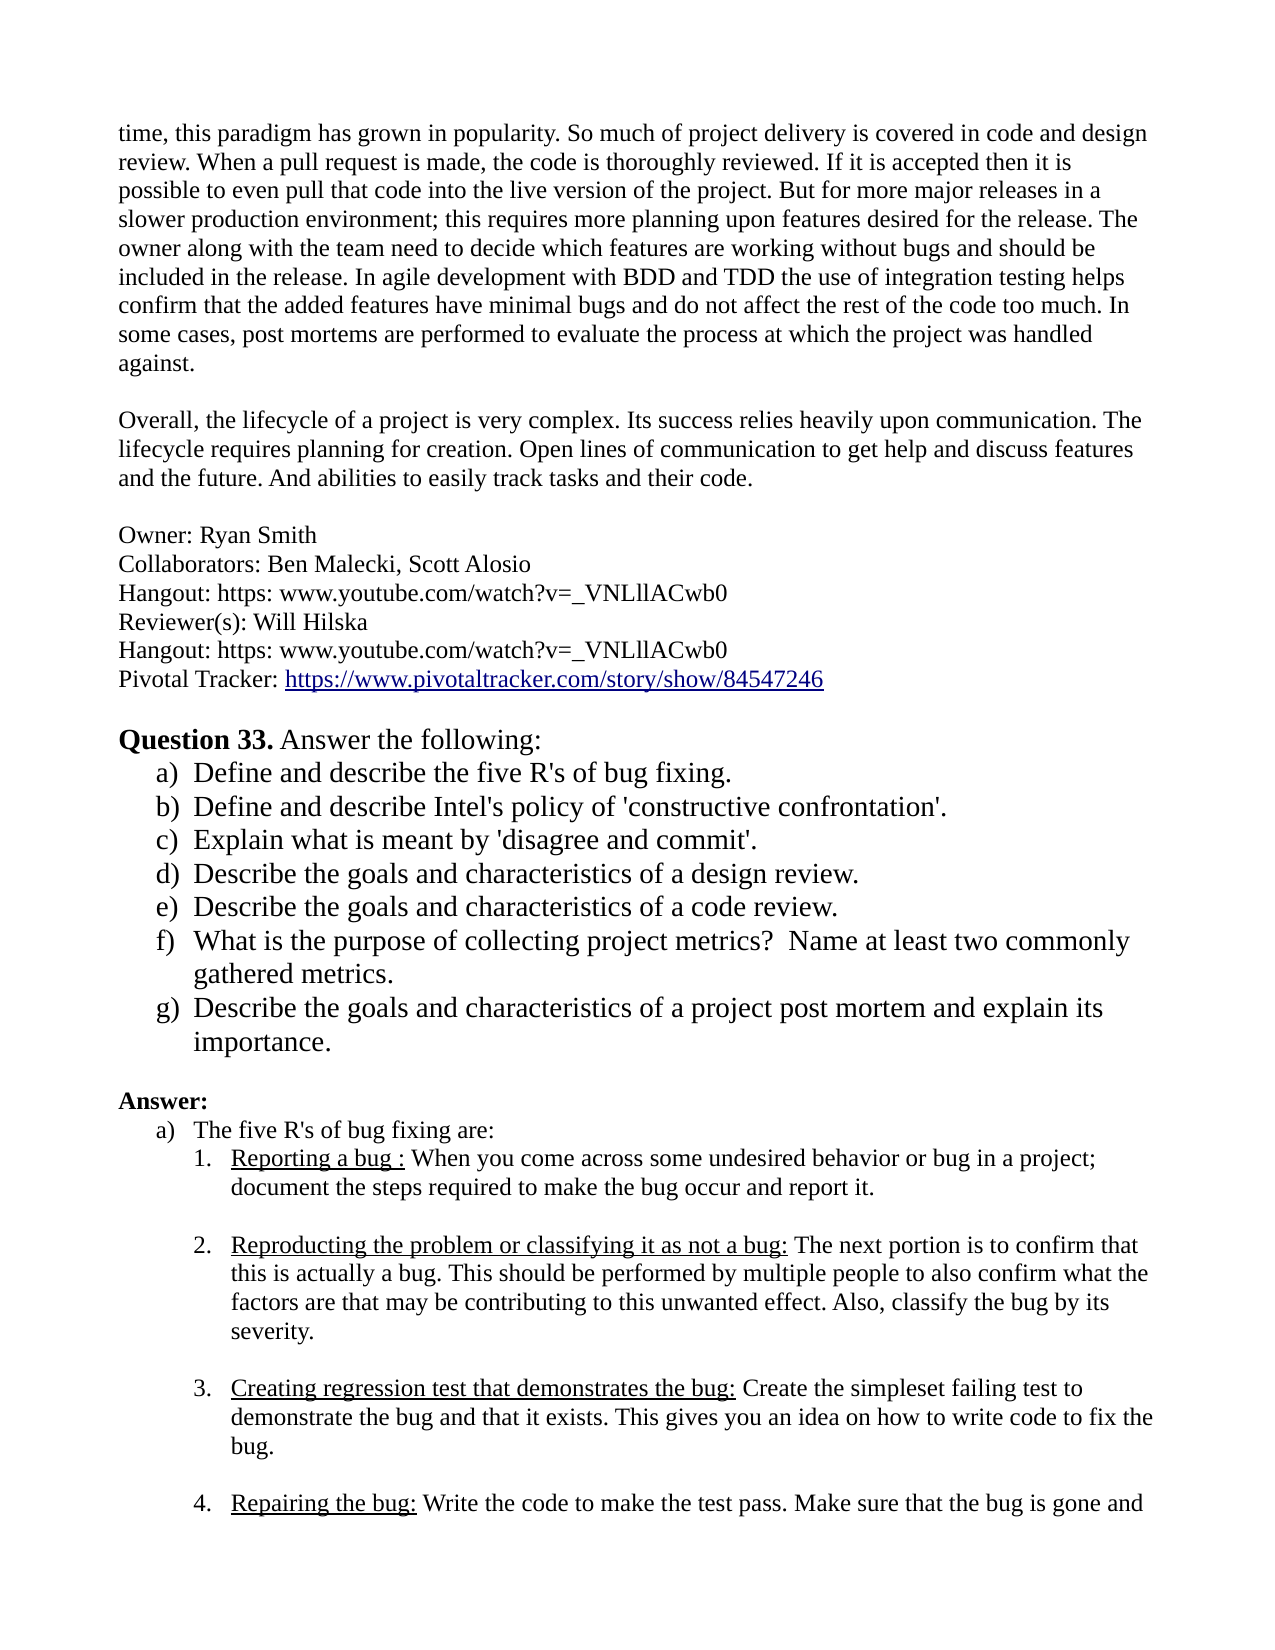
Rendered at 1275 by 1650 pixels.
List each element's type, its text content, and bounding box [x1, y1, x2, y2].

text Hangout: https: www.youtube.com/watch?v=_VNLllACwb0 [118, 636, 1157, 664]
list The five R's of bug fixing are: [156, 1115, 1157, 1143]
text Overall, the lifecycle of a project is very complex. Its success relies heavily upon communication. The lifecycle requires planning for creation. Open lines of communication to get help and discuss features and the future. And abilities to easily track tasks and their code. [118, 406, 1157, 492]
text Collaborators: Ben Malecki, Scott Alosio [118, 549, 1157, 578]
text time, this paradigm has grown in popularity. So much of project delivery is covered in code and design review. When a pull request is made, the code is thoroughly reviewed. If it is accepted then it is possible to even pull that code into the live version of the project. But for more major releases in a slower production environment; this requires more planning upon features desired for the release. The owner along with the team need to decide which features are working without bugs and should be included in the release. In agile development with BDD and TDD the use of integration testing helps confirm that the added features have minimal bugs and do not affect the rest of the code too much. In some cases, post mortems are performed to evaluate the process at which the project was handled against. [118, 118, 1157, 377]
text Answer: [118, 1086, 1157, 1115]
list Explain what is meant by 'disagree and commit'. [156, 822, 1157, 856]
list Describe the goals and characteristics of a project post mortem and explain its importance. [156, 990, 1157, 1057]
list What is the purpose of collecting project metrics? Name at least two commonly gathered metrics. [156, 923, 1157, 990]
list Define and describe Intel's policy of 'constructive confrontation'. [156, 789, 1157, 822]
text Owner: Ryan Smith [118, 521, 1157, 549]
text Reviewer(s): Will Hilska [118, 607, 1157, 636]
list Describe the goals and characteristics of a design review. [156, 856, 1157, 889]
list Describe the goals and characteristics of a code review. [156, 889, 1157, 923]
list Define and describe the five R's of bug fixing. [156, 755, 1157, 789]
list Reproducting the problem or classifying it as not a bug: The next portion is to confirm that this is actually a bug. This should be performed by multiple people to also confirm what the factors are that may be contributing to this unwanted effect. Also, classify the bug by its severity. [193, 1230, 1157, 1345]
list Creating regression test that demonstrates the bug: Create the simpleset failing test to demonstrate the bug and that it exists. This gives you an idea on how to write code to fix the bug. [193, 1373, 1157, 1460]
text Pivotal Tracker: https://www.pivotaltracker.com/story/show/84547246 [118, 664, 1157, 693]
list Reporting a bug : When you come across some undesired behavior or bug in a project; document the steps required to make the bug occur and report it. [193, 1143, 1157, 1201]
list Repairing the bug: Write the code to make the test pass. Make sure that the bug is gone and [193, 1488, 1157, 1517]
text Hangout: https: www.youtube.com/watch?v=_VNLllACwb0 [118, 578, 1157, 607]
text Question 33. Answer the following: [118, 722, 1157, 755]
